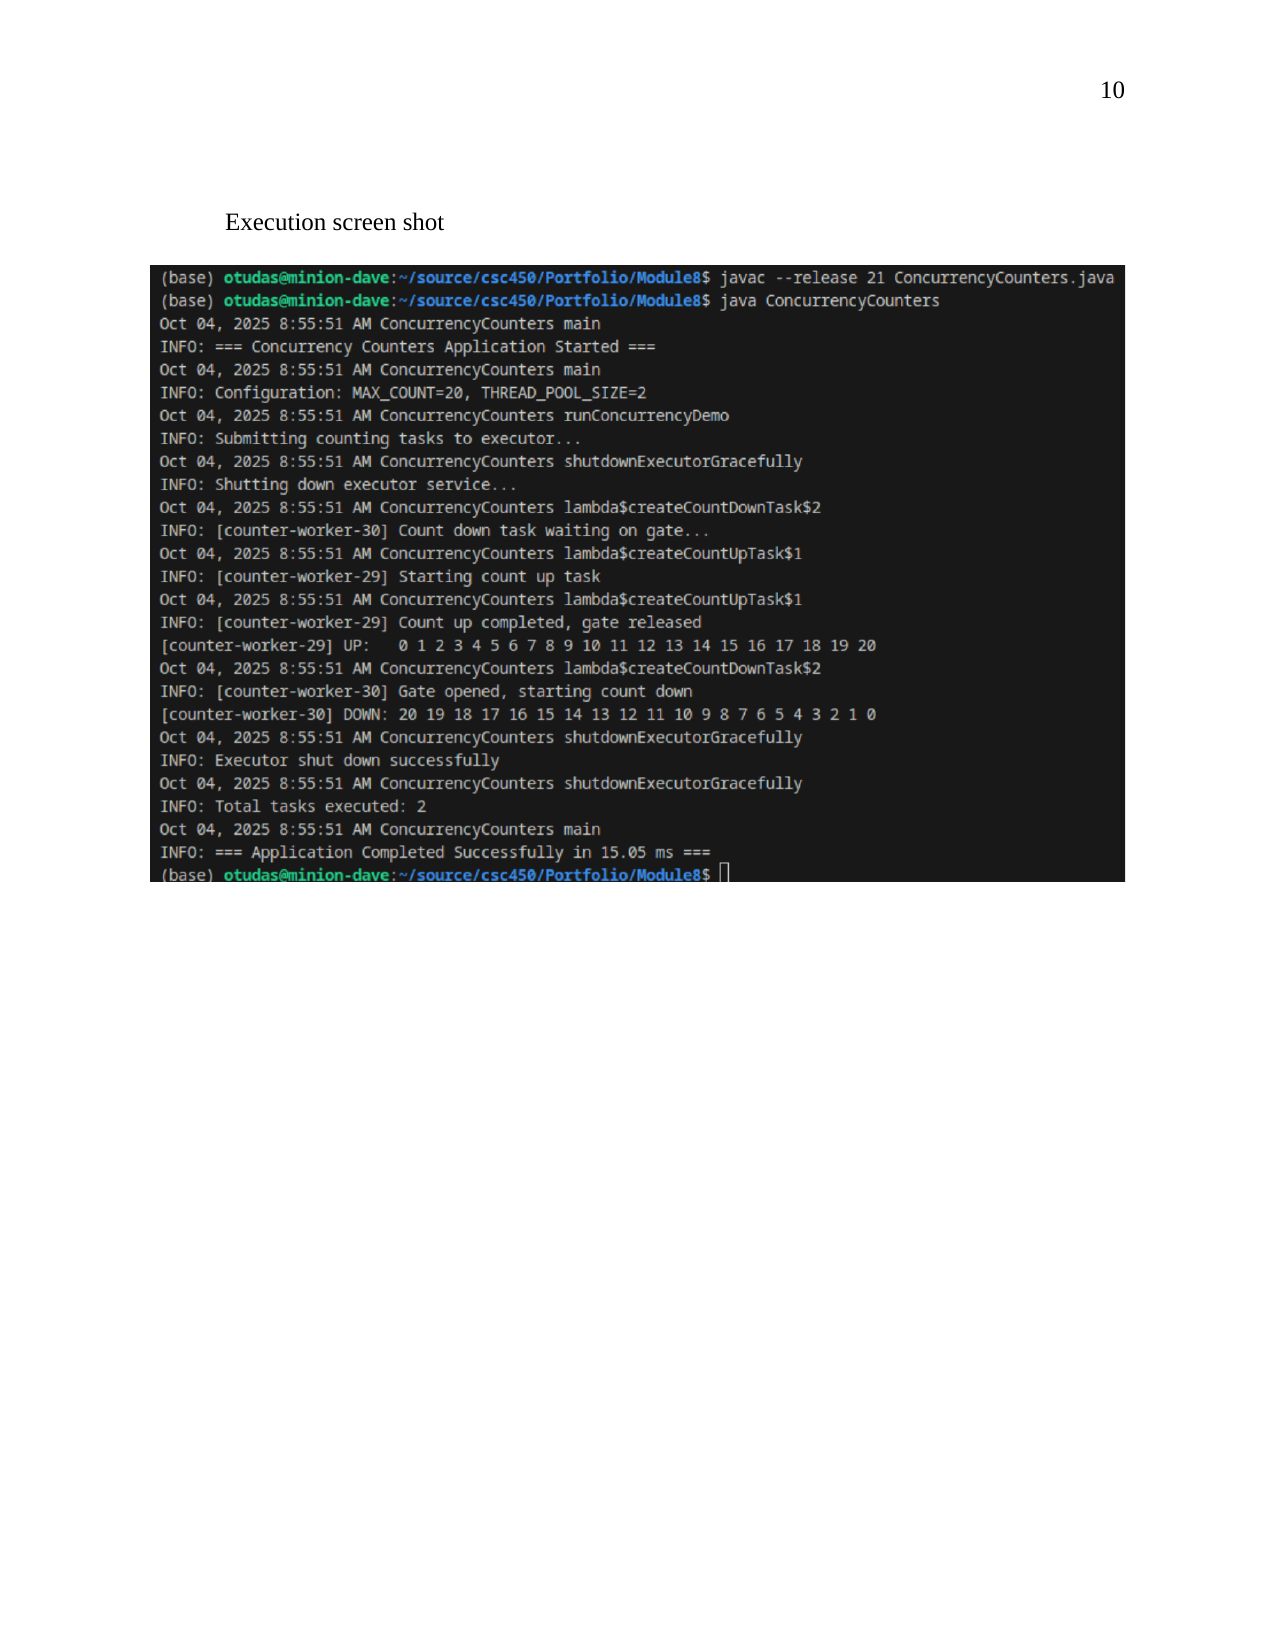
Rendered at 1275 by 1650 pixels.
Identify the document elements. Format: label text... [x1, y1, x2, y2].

text Execution screen shot [150, 207, 1125, 236]
picture [150, 265, 1125, 882]
